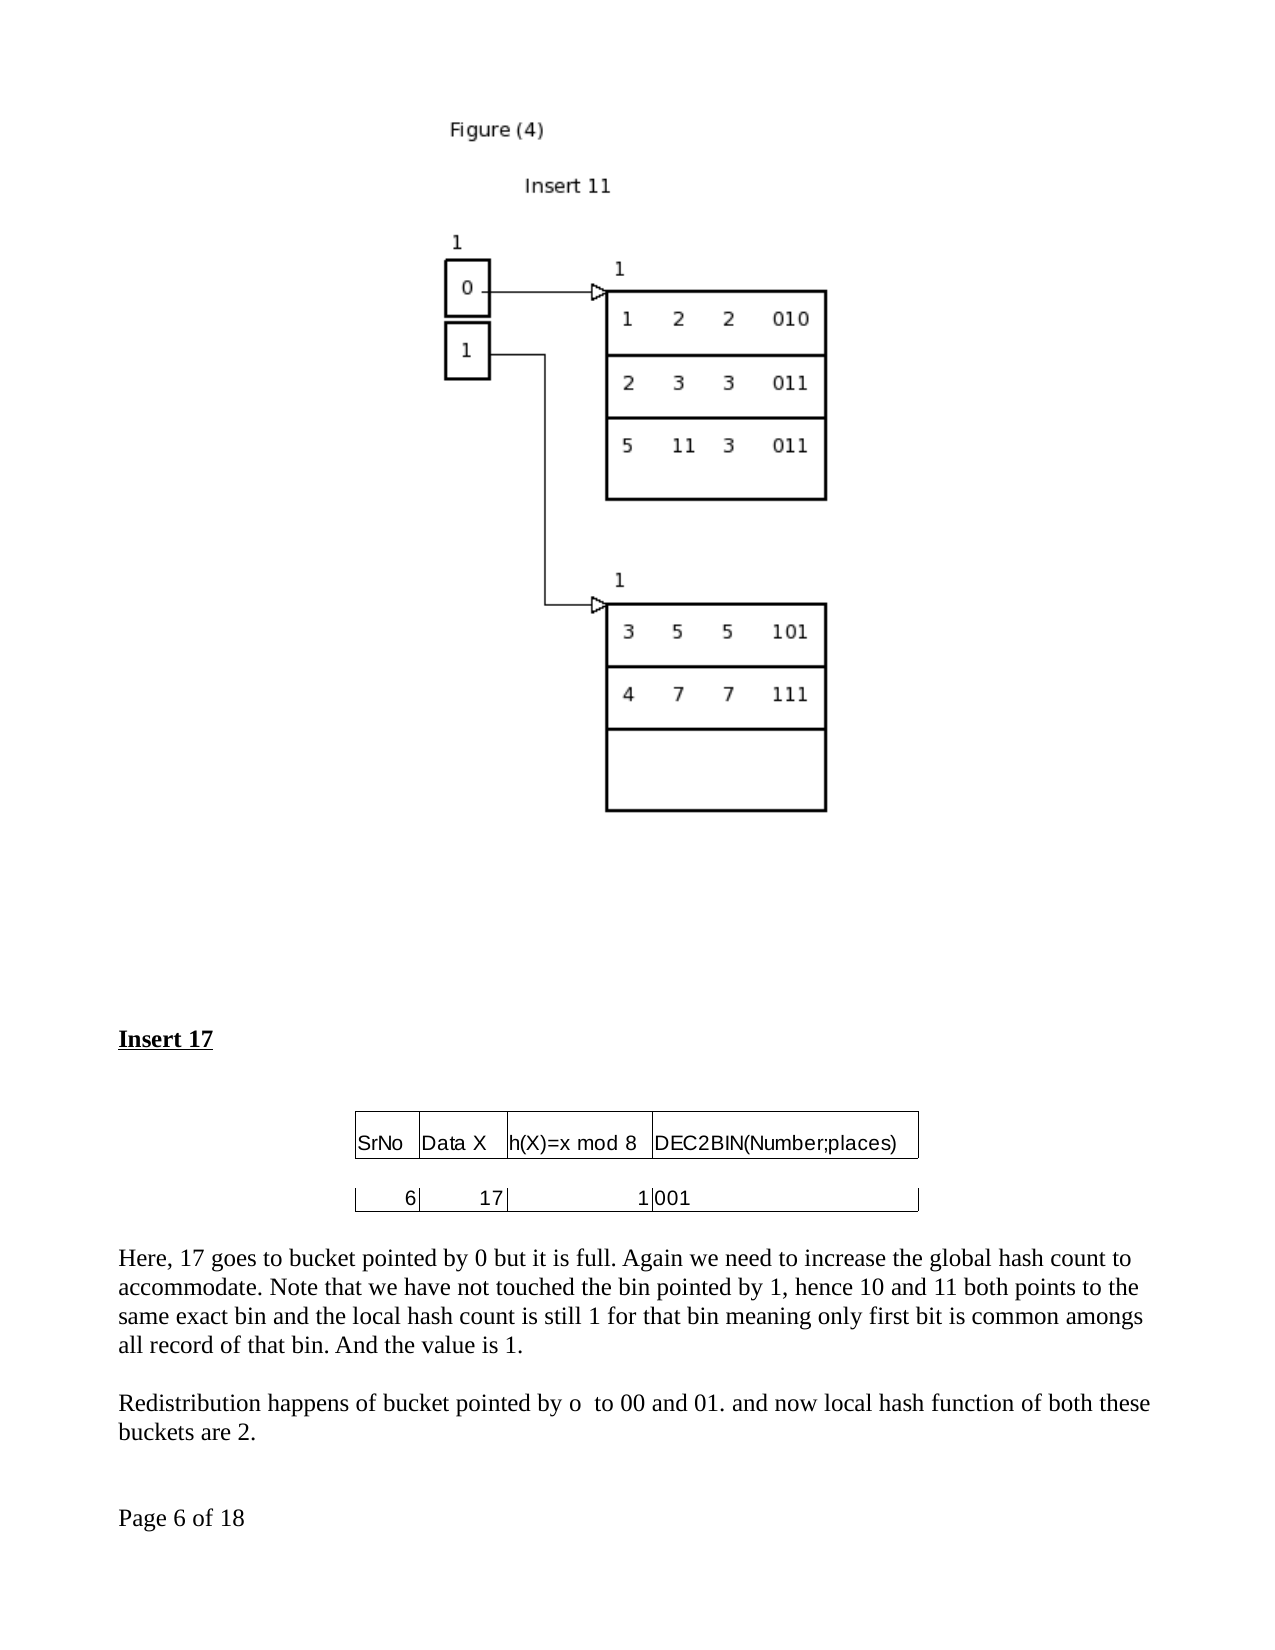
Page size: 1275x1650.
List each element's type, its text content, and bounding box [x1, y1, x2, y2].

text Redistribution happens of bucket pointed by o to 00 and 01. and now local hash function of both these buckets are 2. [118, 1388, 1157, 1446]
text Here, 17 goes to bucket pointed by 0 but it is full. Again we need to increase the global hash count to accommodate. Note that we have not touched the bin pointed by 1, hence 10 and 11 both points to the same exact bin and the local hash count is still 1 for that bin meaning only first bit is common amongs all record of that bin. And the value is 1. [118, 1242, 1157, 1359]
text Insert 17 [118, 1024, 1157, 1053]
picture [410, 118, 865, 850]
